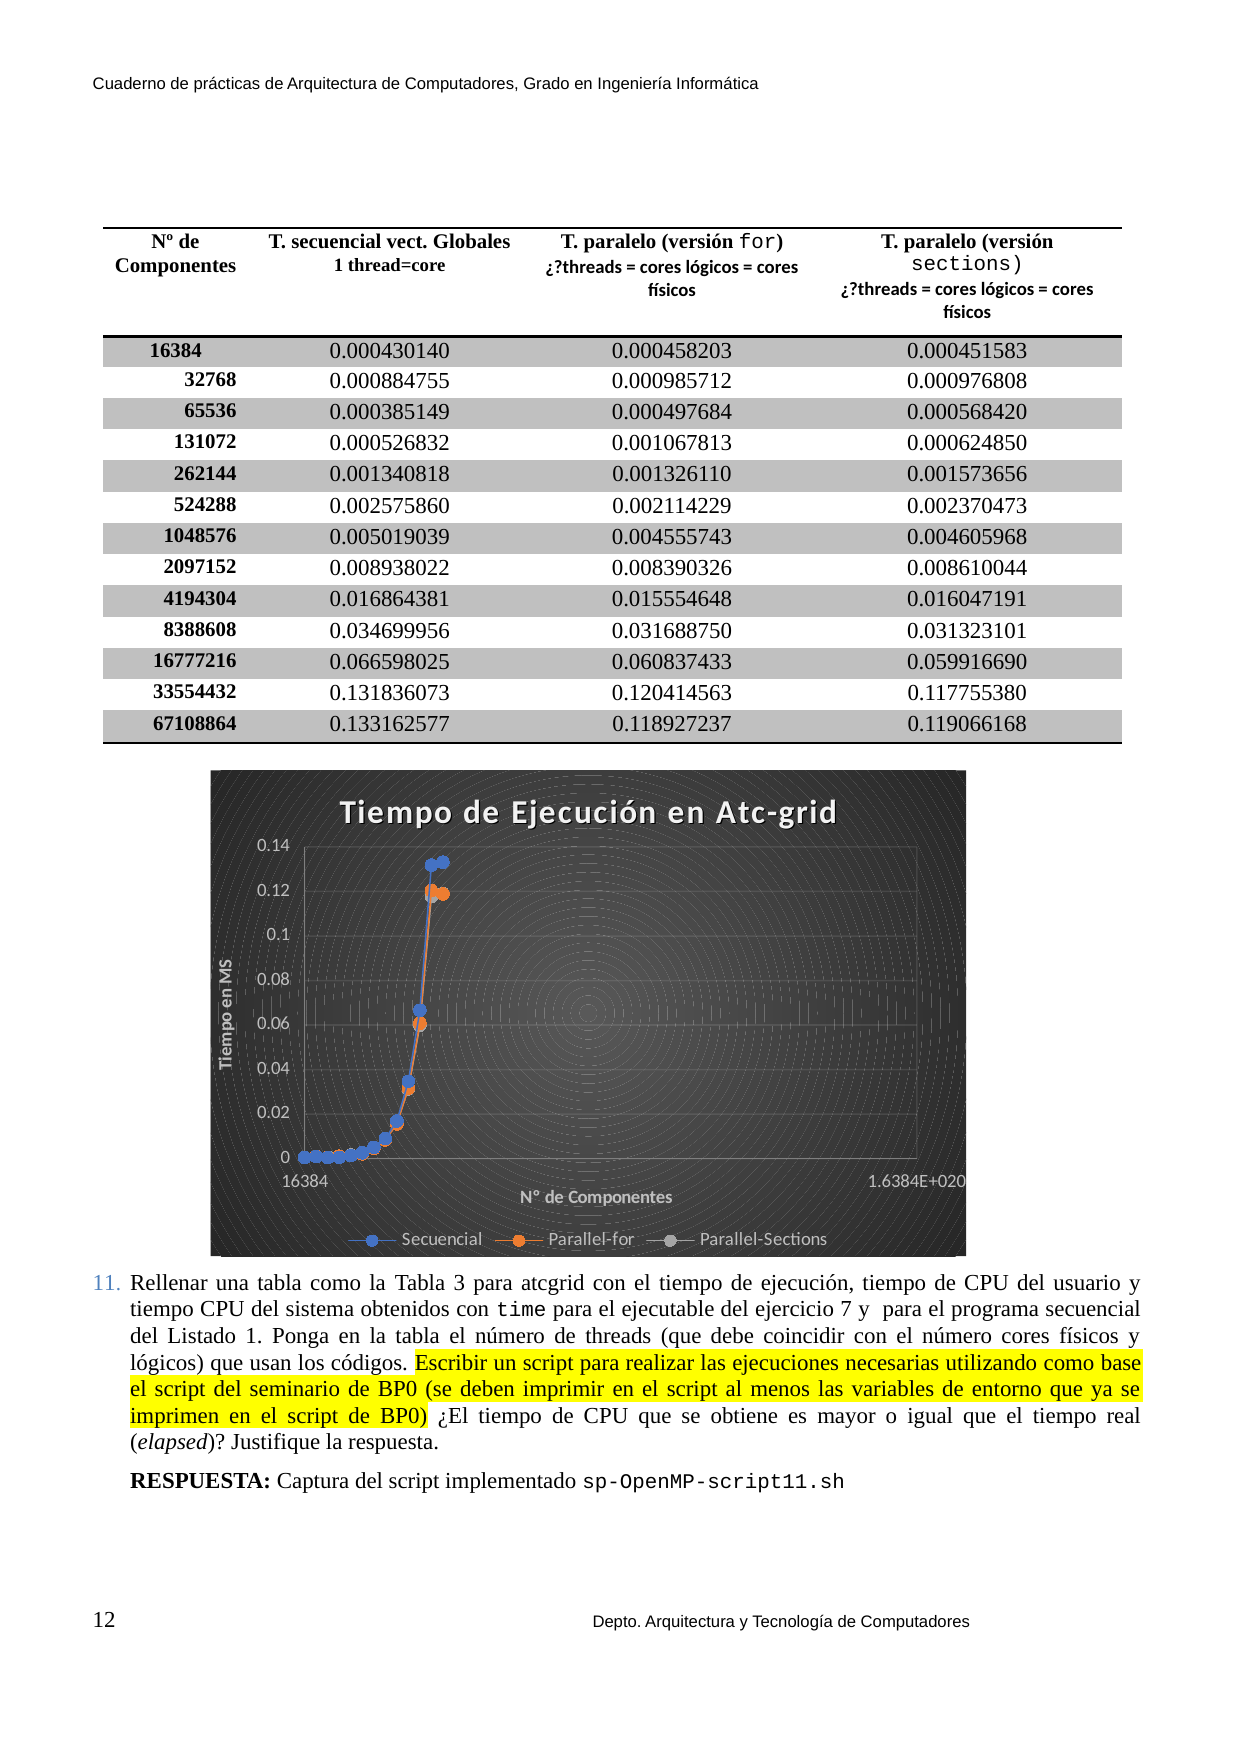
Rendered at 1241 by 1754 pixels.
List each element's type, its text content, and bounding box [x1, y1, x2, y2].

table_header T. paralelo (versión for) ¿?threads = cores lógicos = cores físicos [531, 229, 812, 335]
table_cell 0.119066168 [812, 710, 1122, 742]
table_cell 0.000385149 [247, 398, 531, 429]
table_cell 1048576 [103, 523, 247, 554]
table_cell 0.002370473 [812, 492, 1122, 523]
table_cell 0.133162577 [247, 710, 531, 742]
table_cell 2097152 [103, 554, 247, 585]
table_cell 0.059916690 [812, 648, 1122, 679]
table_cell 0.031323101 [812, 617, 1122, 648]
table_cell 0.034699956 [247, 617, 531, 648]
table_cell 16384 [103, 338, 247, 367]
table_cell 0.001067813 [531, 429, 812, 460]
table_cell 0.016864381 [247, 585, 531, 617]
table_cell 0.060837433 [531, 648, 812, 679]
table_cell 0.015554648 [531, 585, 812, 617]
table_cell 131072 [103, 429, 247, 460]
table_cell 4194304 [103, 585, 247, 617]
table_cell [92, 227, 103, 744]
table_cell 0.031688750 [531, 617, 812, 648]
table_cell 0.008938022 [247, 554, 531, 585]
table_cell 0.117755380 [812, 679, 1122, 710]
table_cell 67108864 [103, 710, 247, 742]
table_cell 0.000976808 [812, 367, 1122, 398]
table_cell 0.000451583 [812, 338, 1122, 367]
table_cell 16777216 [103, 648, 247, 679]
list Rellenar una tabla como la Tabla 3 para atcgrid con el tiempo de ejecución, tiempo de CPU del usuario y tiempo CPU del sistema obtenidos con time para el ejecutable del ejercicio 7 y para el programa secuencial del Listado 1. Ponga en la tabla el número de threads (que debe coincidir con el número cores físicos y lógicos) que usan los códigos. Escribir un script para realizar las ejecuciones necesarias utilizando como base el script del seminario de BP0 (se deben imprimir en el script al menos las variables de entorno que ya se imprimen en el script de BP0) ¿El tiempo de CPU que se obtiene es mayor o igual que el tiempo real (elapsed)? Justifique la respuesta. [92, 1269, 1143, 1454]
table_cell 0.000458203 [531, 338, 812, 367]
table_cell 0.004605968 [812, 523, 1122, 554]
table_cell 0.000526832 [247, 429, 531, 460]
table_header Nº de Componentes [103, 229, 247, 335]
table_cell 0.004555743 [531, 523, 812, 554]
table_cell 0.005019039 [247, 523, 531, 554]
table_cell 524288 [103, 492, 247, 523]
text RESPUESTA: Captura del script implementado sp-OpenMP-script11.sh [130, 1467, 1143, 1494]
table_cell 0.008390326 [531, 554, 812, 585]
table_cell 0.016047191 [812, 585, 1122, 617]
table_header [92, 178, 1123, 227]
table_cell 0.118927237 [531, 710, 812, 742]
table_cell 0.131836073 [247, 679, 531, 710]
table_cell 0.000430140 [247, 338, 531, 367]
table_cell 8388608 [103, 617, 247, 648]
table_cell 262144 [103, 460, 247, 492]
table_cell 0.002575860 [247, 492, 531, 523]
table_cell 0.000884755 [247, 367, 531, 398]
table_header T. paralelo (versión sections) ¿?threads = cores lógicos = cores físicos [812, 229, 1122, 335]
table_cell 0.120414563 [531, 679, 812, 710]
table_cell 32768 [103, 367, 247, 398]
table_cell 0.000624850 [812, 429, 1122, 460]
table_cell 0.008610044 [812, 554, 1122, 585]
table_header T. secuencial vect. Globales 1 thread=core [247, 229, 531, 335]
table_cell 0.001340818 [247, 460, 531, 492]
table_cell 0.001573656 [812, 460, 1122, 492]
table_cell 0.066598025 [247, 648, 531, 679]
table_cell 0.000568420 [812, 398, 1122, 429]
table_cell 33554432 [103, 679, 247, 710]
table_cell 0.001326110 [531, 460, 812, 492]
table_cell 0.000497684 [531, 398, 812, 429]
table_cell 65536 [103, 398, 247, 429]
table_cell 0.000985712 [531, 367, 812, 398]
table_cell 0.002114229 [531, 492, 812, 523]
